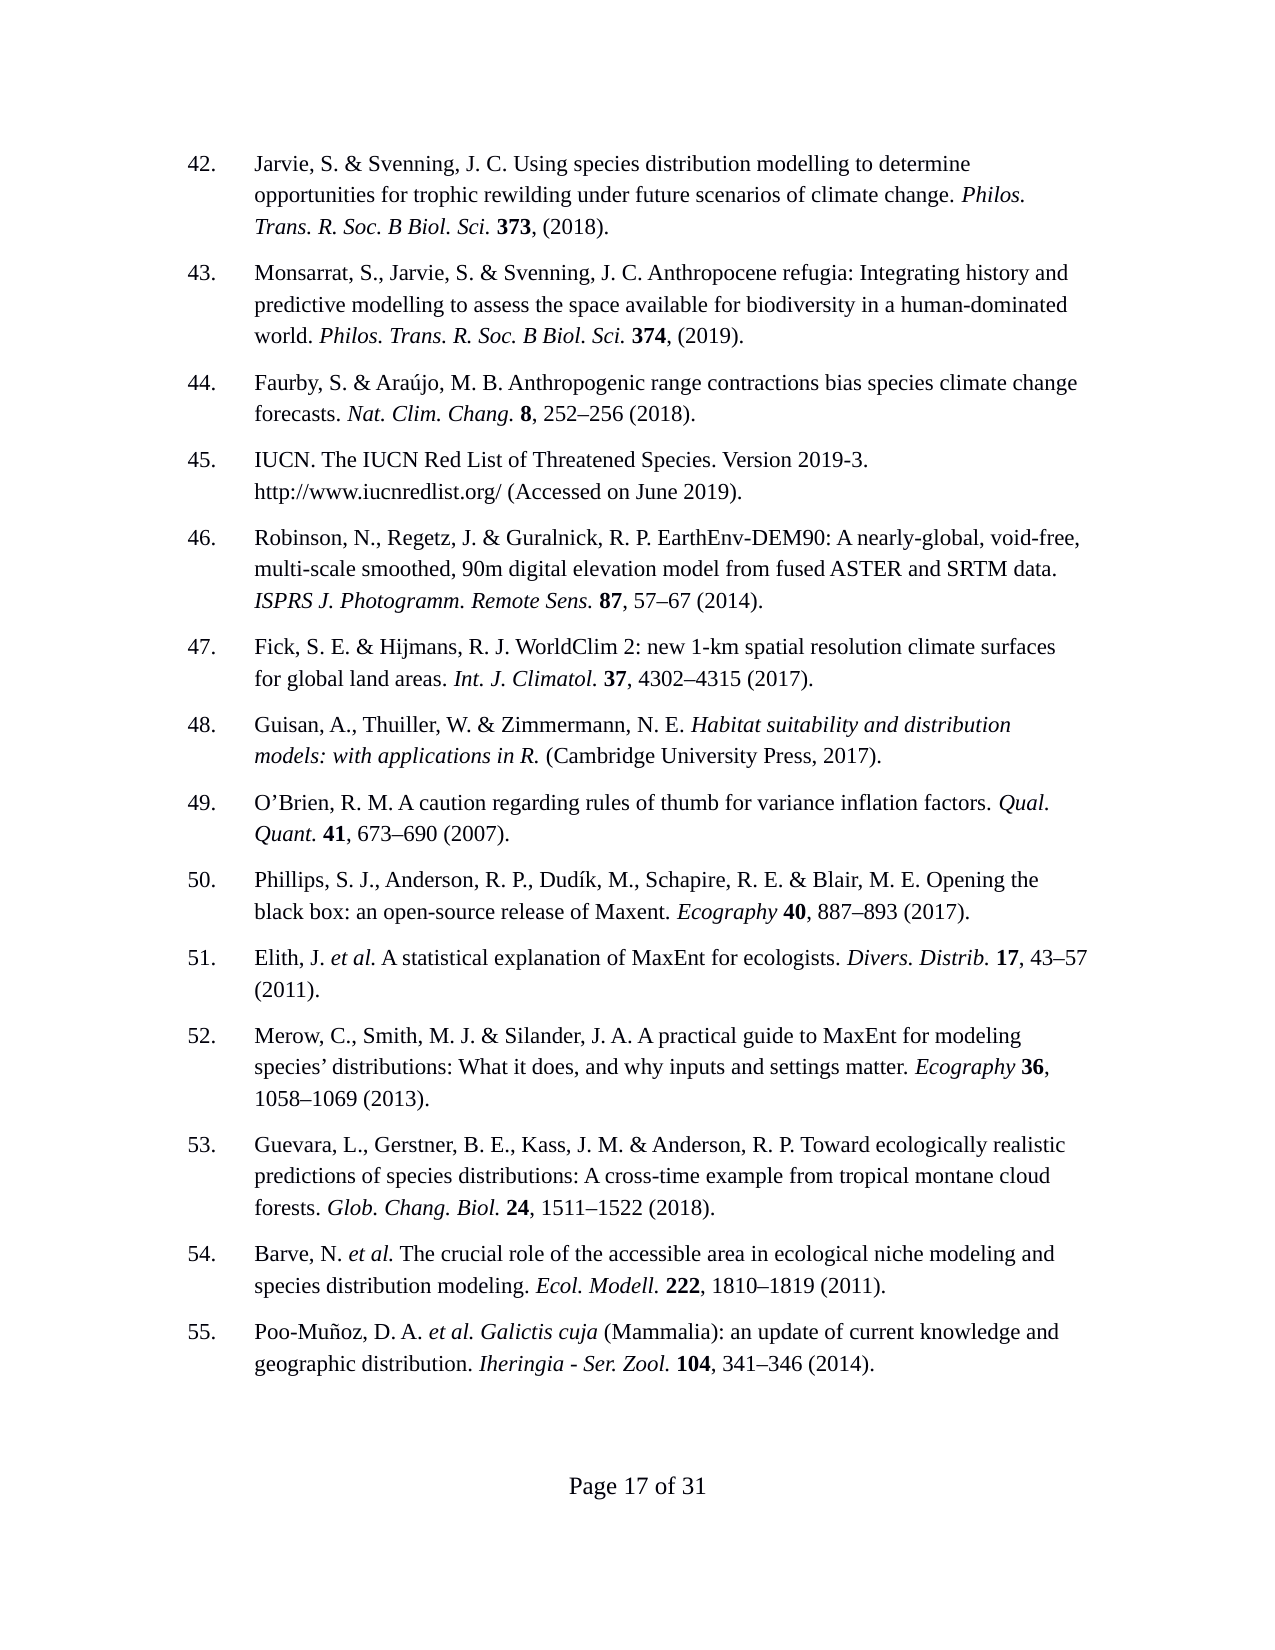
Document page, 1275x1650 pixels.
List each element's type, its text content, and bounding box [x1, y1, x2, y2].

text 44. Faurby, S. & Araújo, M. B. Anthropogenic range contractions bias species climate change forecasts. Nat. Clim. Chang. 8, 252–256 (2018). [187, 368, 1087, 426]
text 50. Phillips, S. J., Anderson, R. P., Dudík, M., Schapire, R. E. & Blair, M. E. Opening the black box: an open-source release of Maxent. Ecography 40, 887–893 (2017). [187, 866, 1087, 924]
text 55. Poo-Muñoz, D. A. et al. Galictis cuja (Mammalia): an update of current knowledge and geographic distribution. Iheringia - Ser. Zool. 104, 341–346 (2014). [187, 1318, 1087, 1376]
text 51. Elith, J. et al. A statistical explanation of MaxEnt for ecologists. Divers. Distrib. 17, 43–57 (2011). [187, 944, 1087, 1002]
text 45. IUCN. The IUCN Red List of Threatened Species. Version 2019-3. http://www.iucnredlist.org/ (Accessed on June 2019). [187, 446, 1087, 504]
text 46. Robinson, N., Regetz, J. & Guralnick, R. P. EarthEnv-DEM90: A nearly-global, void-free, multi-scale smoothed, 90m digital elevation model from fused ASTER and SRTM data. ISPRS J. Photogramm. Remote Sens. 87, 57–67 (2014). [187, 524, 1087, 613]
text 53. Guevara, L., Gerstner, B. E., Kass, J. M. & Anderson, R. P. Toward ecologically realistic predictions of species distributions: A cross-time example from tropical montane cloud forests. Glob. Chang. Biol. 24, 1511–1522 (2018). [187, 1131, 1087, 1221]
text 49. O’Brien, R. M. A caution regarding rules of thumb for variance inflation factors. Qual. Quant. 41, 673–690 (2007). [187, 789, 1087, 847]
text 52. Merow, C., Smith, M. J. & Silander, J. A. A practical guide to MaxEnt for modeling species’ distributions: What it does, and why inputs and settings matter. Ecography 36, 1058–1069 (2013). [187, 1022, 1087, 1111]
text 54. Barve, N. et al. The crucial role of the accessible area in ecological niche modeling and species distribution modeling. Ecol. Modell. 222, 1810–1819 (2011). [187, 1240, 1087, 1298]
text 48. Guisan, A., Thuiller, W. & Zimmermann, N. E. Habitat suitability and distribution models: with applications in R. (Cambridge University Press, 2017). [187, 711, 1087, 769]
text 47. Fick, S. E. & Hijmans, R. J. WorldClim 2: new 1-km spatial resolution climate surfaces for global land areas. Int. J. Climatol. 37, 4302–4315 (2017). [187, 633, 1087, 691]
text 43. Monsarrat, S., Jarvie, S. & Svenning, J. C. Anthropocene refugia: Integrating history and predictive modelling to assess the space available for biodiversity in a human-dominated world. Philos. Trans. R. Soc. B Biol. Sci. 374, (2019). [187, 259, 1087, 349]
text 42. Jarvie, S. & Svenning, J. C. Using species distribution modelling to determine opportunities for trophic rewilding under future scenarios of climate change. Philos. Trans. R. Soc. B Biol. Sci. 373, (2018). [187, 150, 1087, 239]
